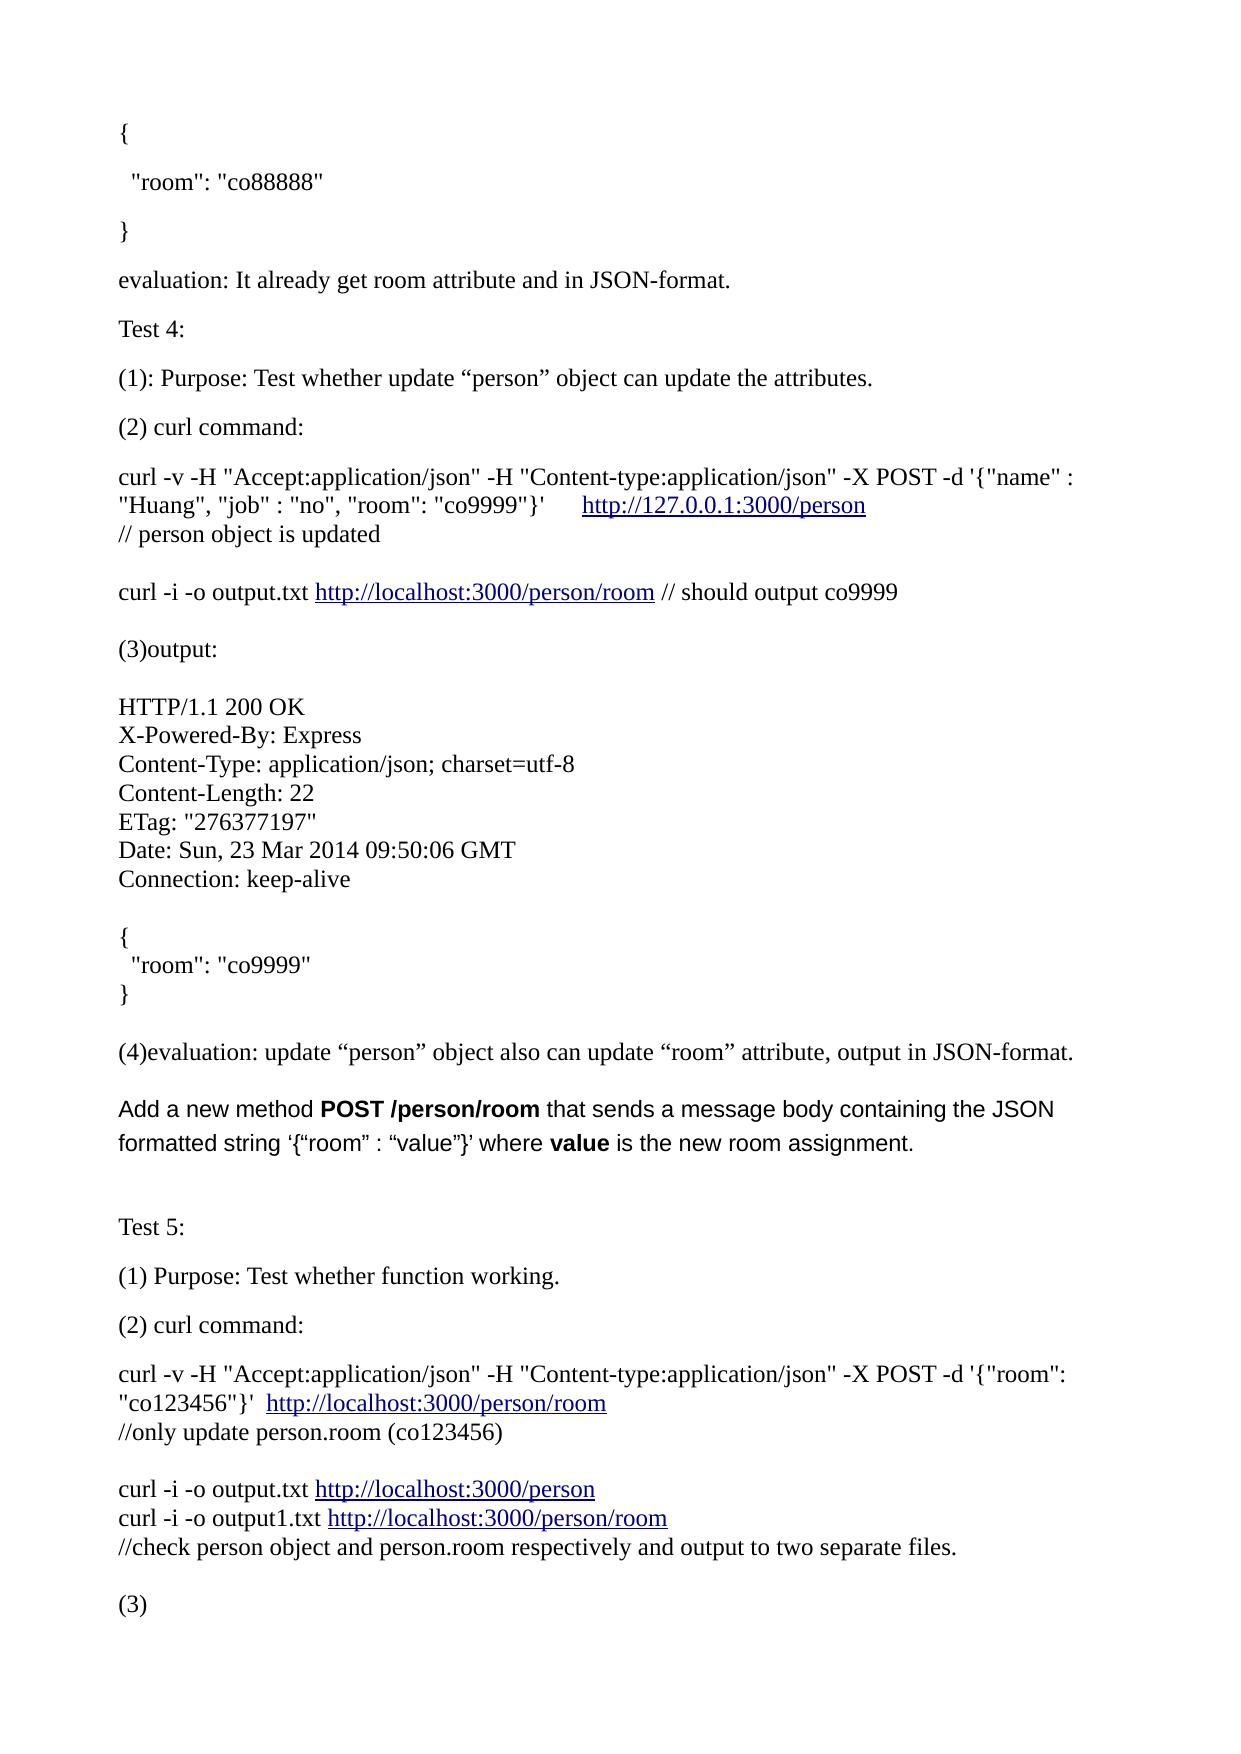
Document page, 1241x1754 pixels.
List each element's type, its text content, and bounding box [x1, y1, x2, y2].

text HTTP/1.1 200 OK [118, 692, 1122, 720]
text (4)evaluation: update “person” object also can update “room” attribute, output in JSON-format. [118, 1037, 1122, 1065]
text Connection: keep-alive [118, 864, 1122, 893]
text X-Powered-By: Express [118, 720, 1122, 749]
text Add a new method POST /person/room that sends a message body containing the JSON formatted string ‘{“room” : “value”}’ where value is the new room assignment. [118, 1094, 1122, 1157]
text curl -i -o output.txt http://localhost:3000/person [118, 1474, 1122, 1503]
text //check person object and person.room respectively and output to two separate files. [118, 1532, 1122, 1561]
text curl -i -o output1.txt http://localhost:3000/person/room [118, 1503, 1122, 1532]
text Content-Type: application/json; charset=utf-8 [118, 749, 1122, 778]
text // person object is updated [118, 519, 1122, 548]
text (2) curl command: [118, 412, 1122, 441]
text curl -i -o output.txt http://localhost:3000/person/room // should output co9999 [118, 577, 1122, 605]
text evaluation: It already get room attribute and in JSON-format. [118, 265, 1122, 294]
text { [118, 118, 1122, 147]
text curl -v -H "Accept:application/json" -H "Content-type:application/json" -X POST -d '{"name" : "Huang", "job" : "no", "room": "co9999"}' http://127.0.0.1:3000/person [118, 462, 1122, 519]
text ETag: "276377197" [118, 807, 1122, 835]
text Content-Length: 22 [118, 778, 1122, 807]
text "room": "co9999" [118, 950, 1122, 979]
text (1): Purpose: Test whether update “person” object can update the attributes. [118, 363, 1122, 392]
text (1) Purpose: Test whether function working. [118, 1261, 1122, 1290]
text Date: Sun, 23 Mar 2014 09:50:06 GMT [118, 835, 1122, 864]
text (3)output: [118, 634, 1122, 663]
text Test 4: [118, 314, 1122, 343]
text } [118, 216, 1122, 245]
text (2) curl command: [118, 1310, 1122, 1339]
text "room": "co88888" [118, 167, 1122, 196]
text { [118, 922, 1122, 950]
text } [118, 979, 1122, 1008]
text Test 5: [118, 1178, 1122, 1241]
text curl -v -H "Accept:application/json" -H "Content-type:application/json" -X POST -d '{"room": "co123456"}' http://localhost:3000/person/room [118, 1359, 1122, 1417]
text //only update person.room (co123456) [118, 1417, 1122, 1446]
text (3) [118, 1589, 1122, 1618]
